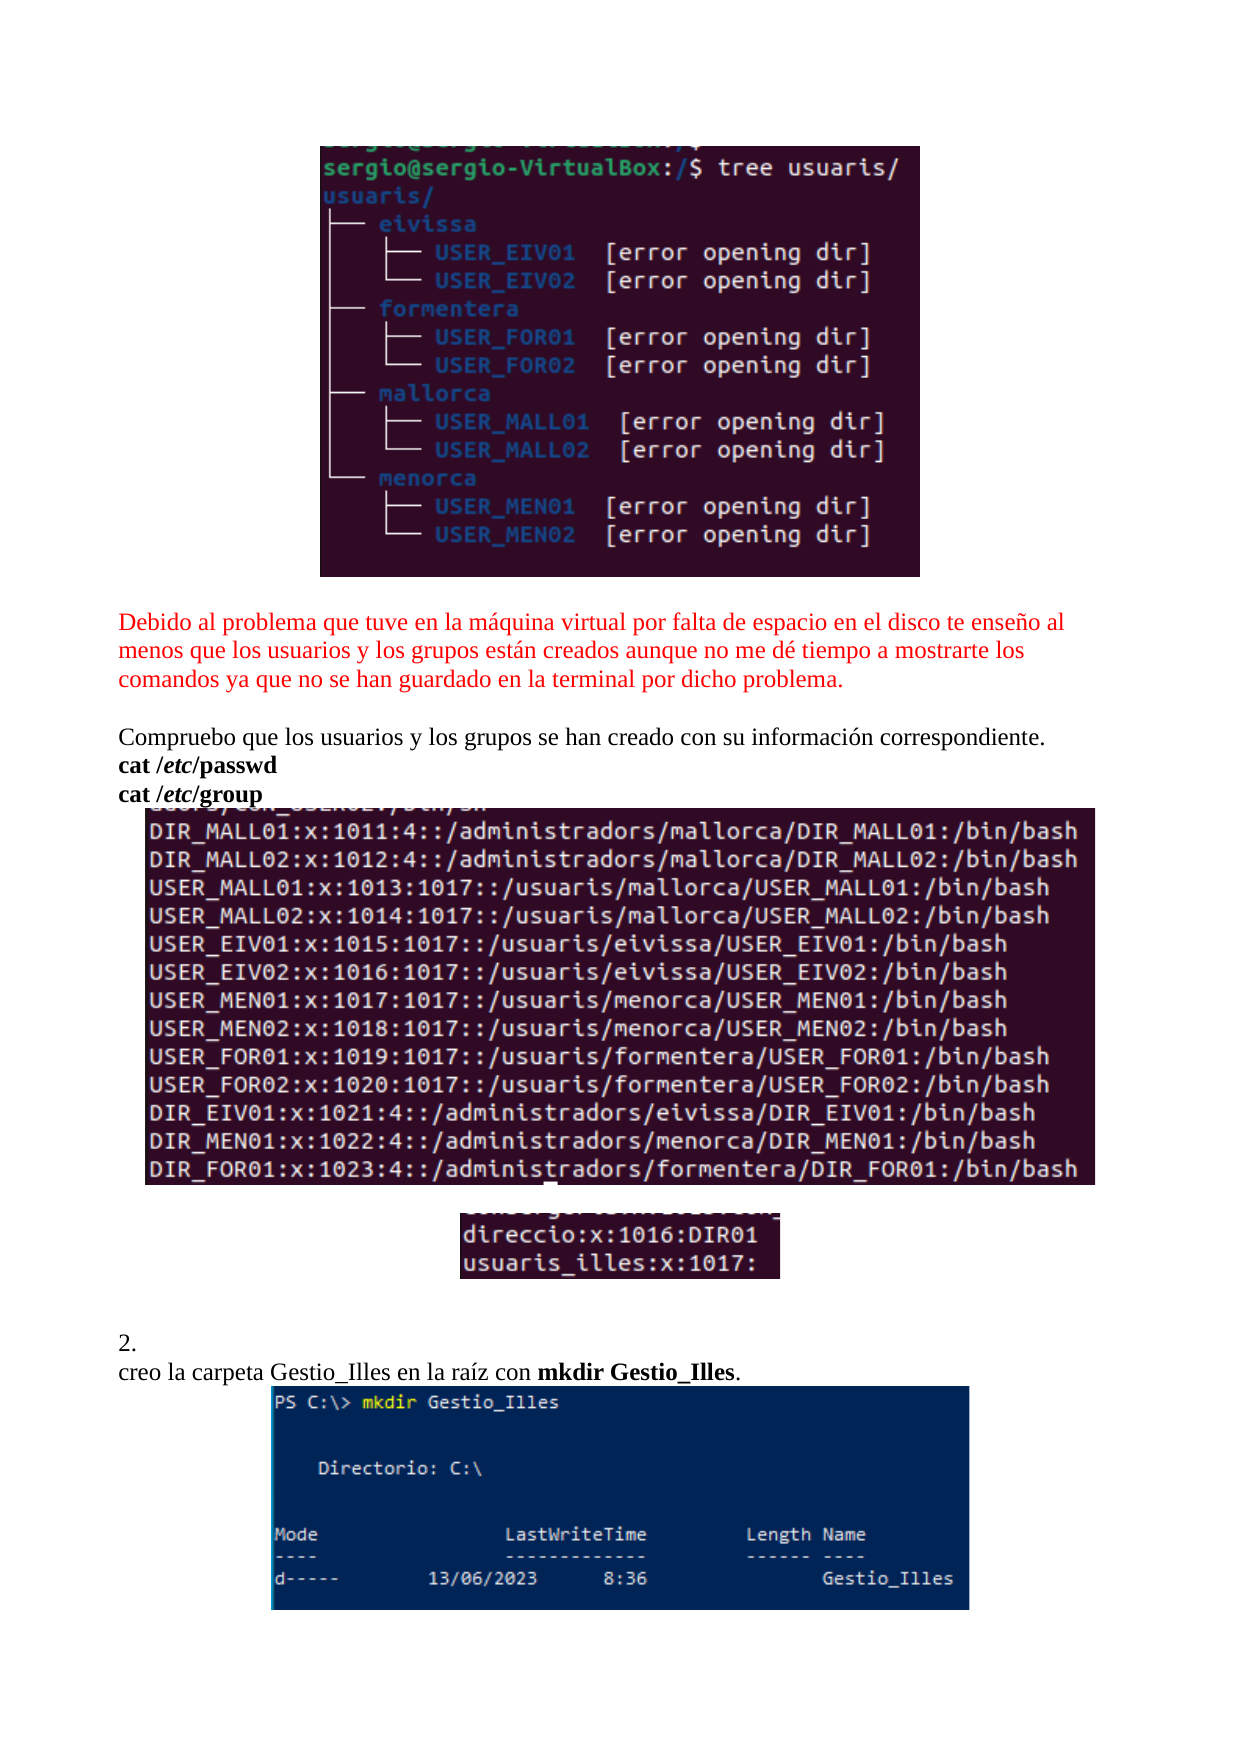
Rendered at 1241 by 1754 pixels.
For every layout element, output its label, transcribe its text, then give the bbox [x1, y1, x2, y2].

text creo la carpeta Gestio_Illes en la raíz con mkdir Gestio_Illes. [118, 1357, 1122, 1386]
picture [145, 808, 1096, 1185]
text Compruebo que los usuarios y los grupos se han creado con su información correspondiente. [118, 722, 1122, 751]
text Debido al problema que tuve en la máquina virtual por falta de espacio en el disco te enseño al menos que los usuarios y los grupos están creados aunque no me dé tiempo a mostrarte los comandos ya que no se han guardado en la terminal por dicho problema. [118, 607, 1122, 693]
text cat /etc/group [118, 779, 1122, 808]
text 2. [118, 1328, 1122, 1357]
picture [320, 146, 920, 577]
text cat /etc/passwd [118, 751, 1122, 779]
picture [460, 1213, 781, 1279]
picture [274, 1386, 970, 1610]
